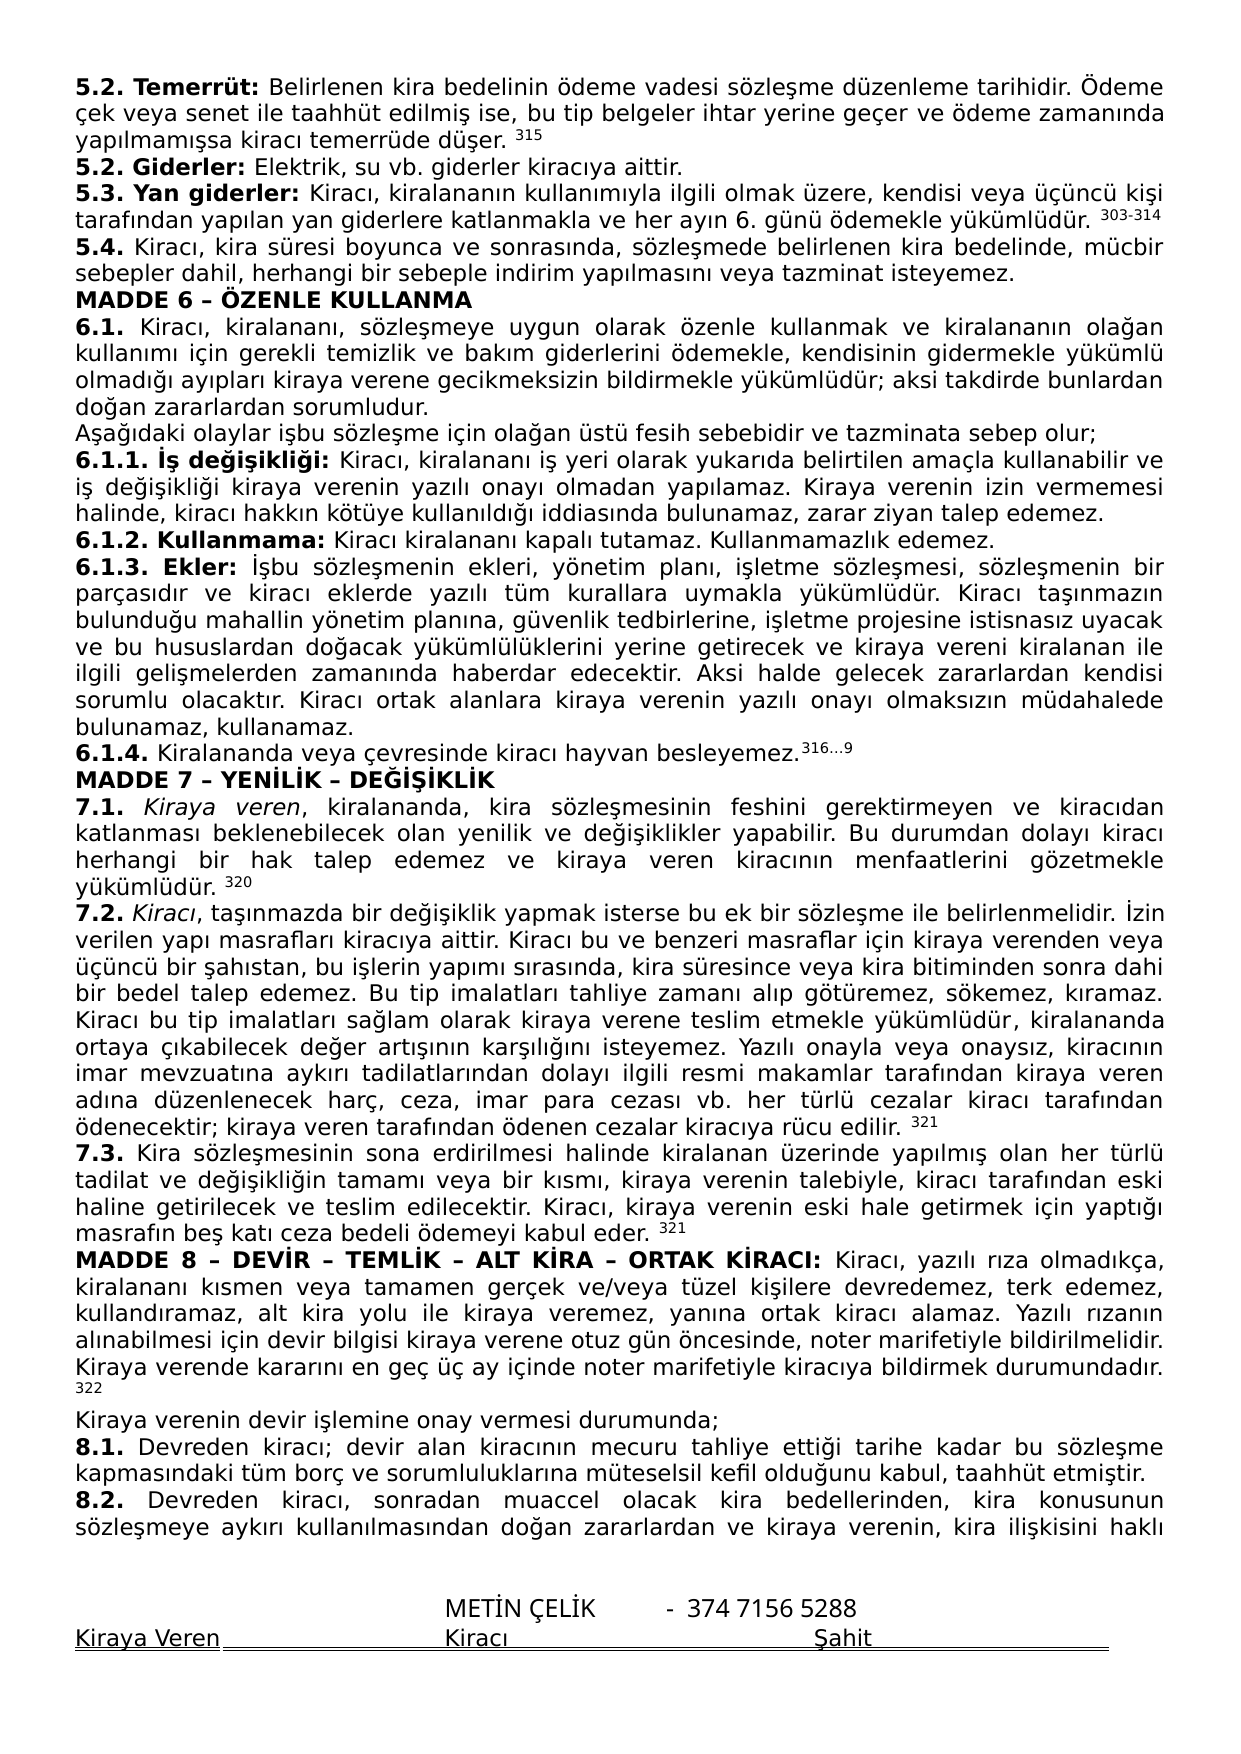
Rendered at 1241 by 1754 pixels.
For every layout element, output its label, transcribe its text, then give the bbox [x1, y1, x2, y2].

text MADDE 8 – DEVİR – TEMLİK – ALT KİRA – ORTAK KİRACI: Kiracı, yazılı rıza olmadıkça, kiralananı kısmen veya tamamen gerçek ve/veya tüzel kişilere devredemez, terk edemez, kullandıramaz, alt kira yolu ile kiraya veremez, yanına ortak kiracı alamaz. Yazılı rızanın alınabilmesi için devir bilgisi kiraya verene otuz gün öncesinde, noter marifetiyle bildirilmelidir. Kiraya verende kararını en geç üç ay içinde noter marifetiyle kiracıya bildirmek durumundadır. 322 [75, 1247, 1165, 1407]
text 5.2. Temerrüt: Belirlenen kira bedelinin ödeme vadesi sözleşme düzenleme tarihidir. Ödeme çek veya senet ile taahhüt edilmiş ise, bu tip belgeler ihtar yerine geçer ve ödeme zamanında yapılmamışsa kiracı temerrüde düşer. 315 [75, 74, 1165, 154]
text 6.1.1. İş değişikliği: Kiracı, kiralananı iş yeri olarak yukarıda belirtilen amaçla kullanabilir ve iş değişikliği kiraya verenin yazılı onayı olmadan yapılamaz. Kiraya verenin izin vermemesi halinde, kiracı hakkın kötüye kullanıldığı iddiasında bulunamaz, zarar ziyan talep edemez. [75, 447, 1165, 527]
text 6.1.2. Kullanmama: Kiracı kiralananı kapalı tutamaz. Kullanmamazlık edemez. [75, 527, 1165, 554]
text 5.4. Kiracı, kira süresi boyunca ve sonrasında, sözleşmede belirlenen kira bedelinde, mücbir sebepler dahil, herhangi bir sebeple indirim yapılmasını veya tazminat isteyemez. [75, 234, 1165, 287]
text 6.1.4. Kiralananda veya çevresinde kiracı hayvan besleyemez.316…9 [75, 740, 1165, 767]
text 5.2. Giderler: Elektrik, su vb. giderler kiracıya aittir. [75, 154, 1165, 180]
text 6.1. Kiracı, kiralananı, sözleşmeye uygun olarak özenle kullanmak ve kiralananın olağan kullanımı için gerekli temizlik ve bakım giderlerini ödemekle, kendisinin gidermekle yükümlü olmadığı ayıpları kiraya verene gecikmeksizin bildirmekle yükümlüdür; aksi takdirde bunlardan doğan zararlardan sorumludur. [75, 314, 1165, 420]
text MADDE 6 – ÖZENLE KULLANMA [75, 287, 1165, 314]
text 8.2. Devreden kiracı, sonradan muaccel olacak kira bedellerinden, kira konusunun sözleşmeye aykırı kullanılmasından doğan zararlardan ve kiraya verenin, kira ilişkisini haklı [75, 1487, 1165, 1540]
text 8.1. Devreden kiracı; devir alan kiracının mecuru tahliye ettiği tarihe kadar bu sözleşme kapmasındaki tüm borç ve sorumluluklarına müteselsil kefil olduğunu kabul, taahhüt etmiştir. [75, 1434, 1165, 1487]
text 6.1.3. Ekler: İşbu sözleşmenin ekleri, yönetim planı, işletme sözleşmesi, sözleşmenin bir parçasıdır ve kiracı eklerde yazılı tüm kurallara uymakla yükümlüdür. Kiracı taşınmazın bulunduğu mahallin yönetim planına, güvenlik tedbirlerine, işletme projesine istisnasız uyacak ve bu hususlardan doğacak yükümlülüklerini yerine getirecek ve kiraya vereni kiralanan ile ilgili gelişmelerden zamanında haberdar edecektir. Aksi halde gelecek zararlardan kendisi sorumlu olacaktır. Kiracı ortak alanlara kiraya verenin yazılı onayı olmaksızın müdahalede bulunamaz, kullanamaz. [75, 554, 1165, 740]
text 7.2. Kiracı, taşınmazda bir değişiklik yapmak isterse bu ek bir sözleşme ile belirlenmelidir. İzin verilen yapı masrafları kiracıya aittir. Kiracı bu ve benzeri masraflar için kiraya verenden veya üçüncü bir şahıstan, bu işlerin yapımı sırasında, kira süresince veya kira bitiminden sonra dahi bir bedel talep edemez. Bu tip imalatları tahliye zamanı alıp götüremez, sökemez, kıramaz. Kiracı bu tip imalatları sağlam olarak kiraya verene teslim etmekle yükümlüdür, kiralananda ortaya çıkabilecek değer artışının karşılığını isteyemez. Yazılı onayla veya onaysız, kiracının imar mevzuatına aykırı tadilatlarından dolayı ilgili resmi makamlar tarafından kiraya veren adına düzenlenecek harç, ceza, imar para cezası vb. her türlü cezalar kiracı tarafından ödenecektir; kiraya veren tarafından ödenen cezalar kiracıya rücu edilir. 321 [75, 900, 1165, 1140]
text Aşağıdaki olaylar işbu sözleşme için olağan üstü fesih sebebidir ve tazminata sebep olur; [75, 420, 1165, 447]
text MADDE 7 – YENİLİK – DEĞİŞİKLİK [75, 767, 1165, 794]
text Kiraya verenin devir işlemine onay vermesi durumunda; [75, 1407, 1165, 1434]
text 7.3. Kira sözleşmesinin sona erdirilmesi halinde kiralanan üzerinde yapılmış olan her türlü tadilat ve değişikliğin tamamı veya bir kısmı, kiraya verenin talebiyle, kiracı tarafından eski haline getirilecek ve teslim edilecektir. Kiracı, kiraya verenin eski hale getirmek için yaptığı masrafın beş katı ceza bedeli ödemeyi kabul eder. 321 [75, 1140, 1165, 1247]
text 7.1. Kiraya veren, kiralananda, kira sözleşmesinin feshini gerektirmeyen ve kiracıdan katlanması beklenebilecek olan yenilik ve değişiklikler yapabilir. Bu durumdan dolayı kiracı herhangi bir hak talep edemez ve kiraya veren kiracının menfaatlerini gözetmekle yükümlüdür. 320 [75, 794, 1165, 900]
text 5.3. Yan giderler: Kiracı, kiralananın kullanımıyla ilgili olmak üzere, kendisi veya üçüncü kişi tarafından yapılan yan giderlere katlanmakla ve her ayın 6. günü ödemekle yükümlüdür. 303-314 [75, 180, 1165, 234]
